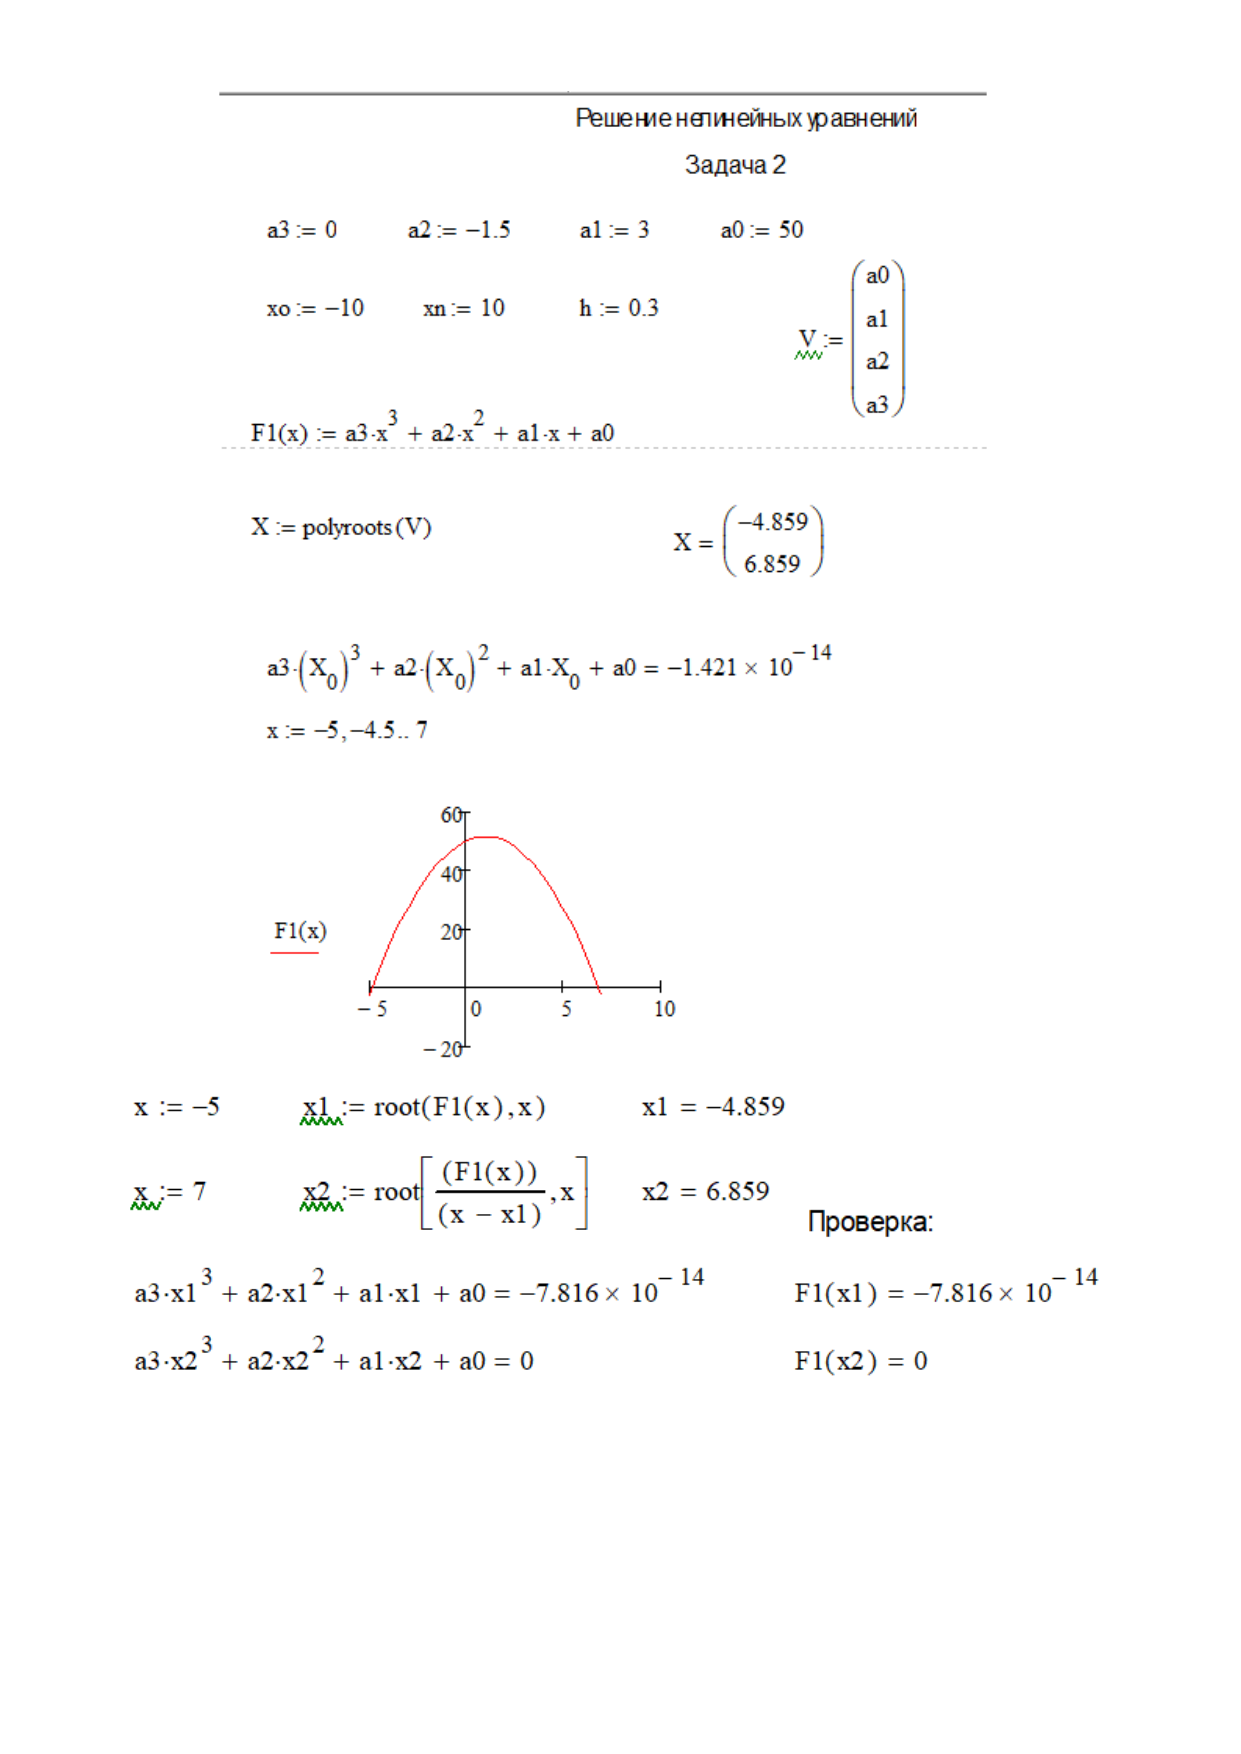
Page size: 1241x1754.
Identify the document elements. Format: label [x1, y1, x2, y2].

picture [115, 91, 1120, 1408]
